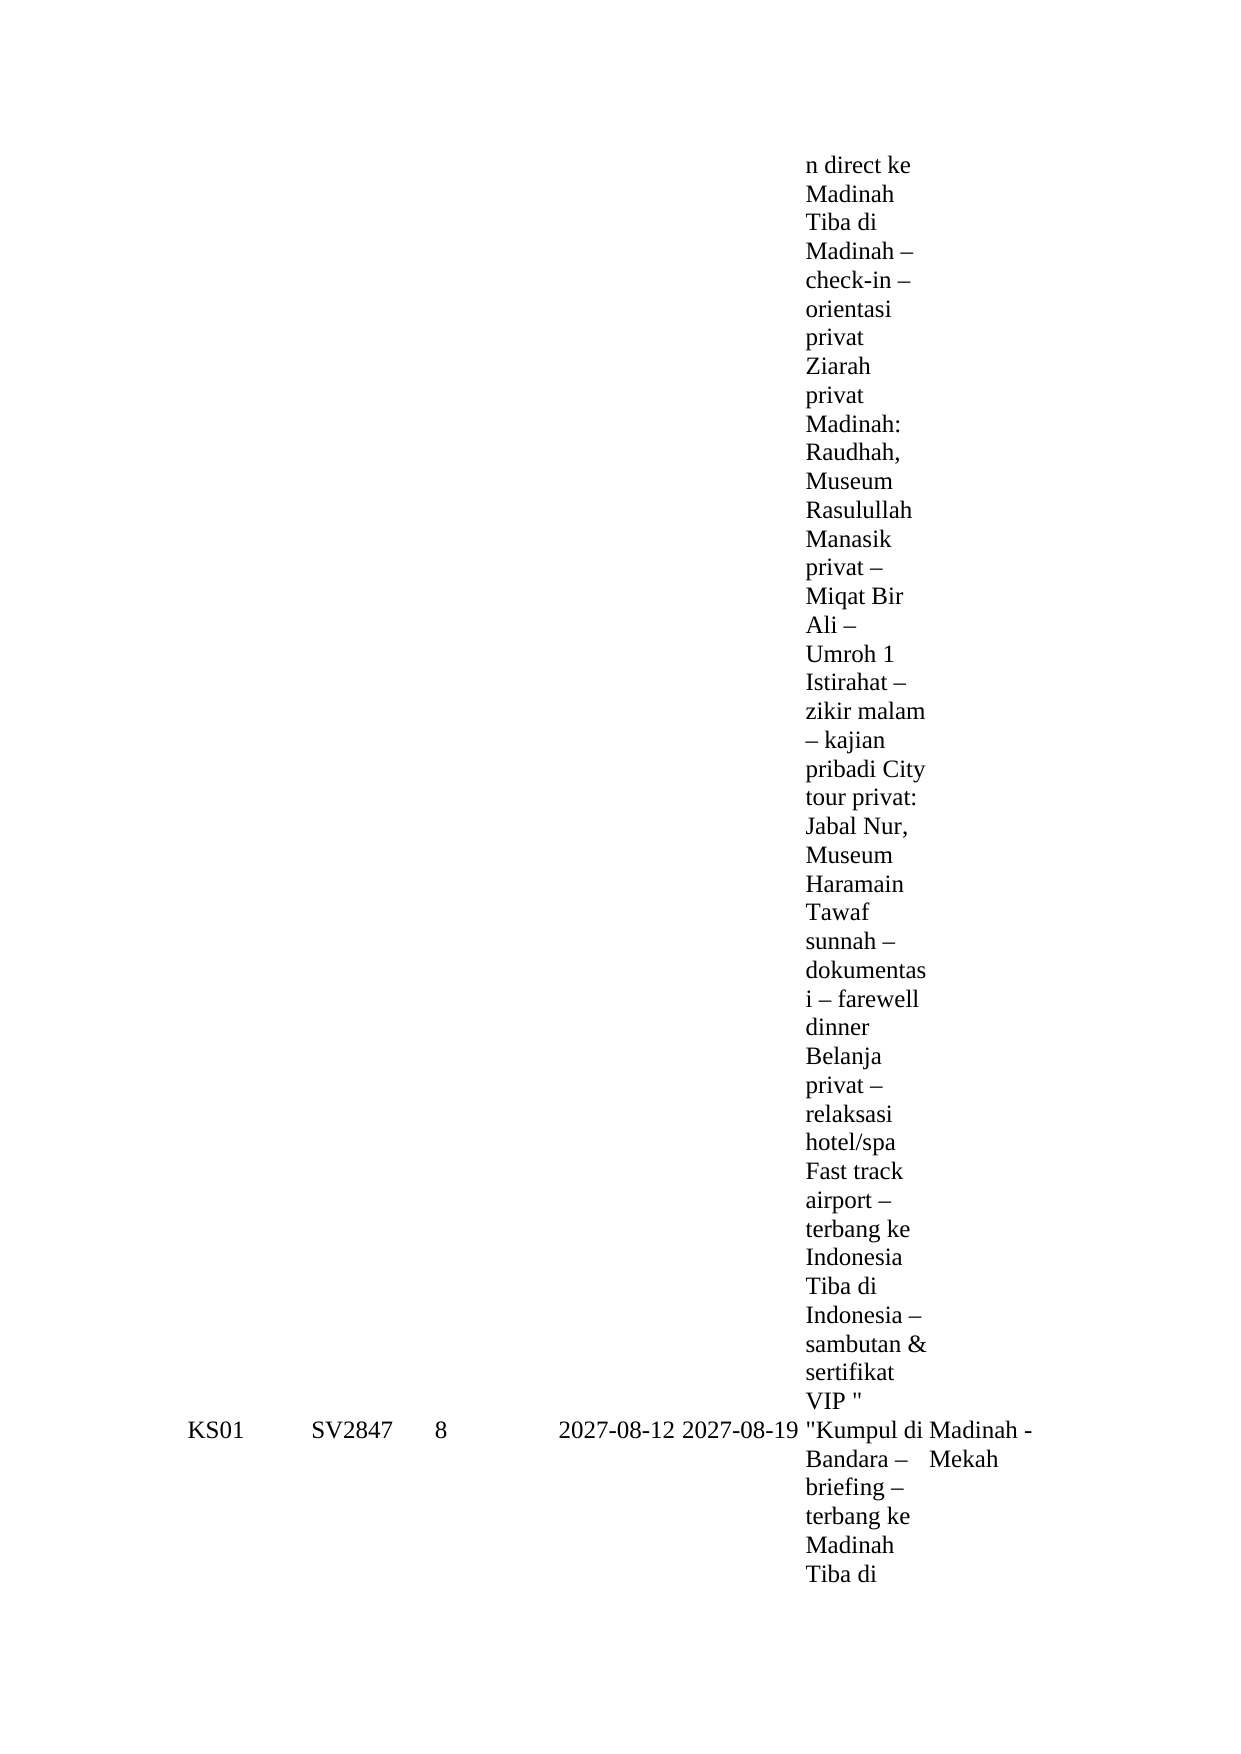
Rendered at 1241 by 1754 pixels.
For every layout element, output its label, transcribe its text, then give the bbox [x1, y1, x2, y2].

table_cell [558, 150, 682, 1415]
table_cell [682, 150, 805, 1415]
table_cell 2027-08-19 [682, 1415, 805, 1587]
table_cell "Kumpul di Bandara – briefing – terbang ke Madinah Tiba di [805, 1415, 929, 1587]
table_cell Madinah - Mekah [929, 1415, 1053, 1587]
table_cell [435, 150, 558, 1415]
table_cell [929, 150, 1053, 1415]
table_cell [188, 150, 311, 1415]
table_cell [311, 150, 434, 1415]
table_cell KS01 [188, 1415, 311, 1587]
table_cell SV2847 [311, 1415, 434, 1587]
table_cell 8 [435, 1415, 558, 1587]
table_cell 2027-08-12 [558, 1415, 682, 1587]
table_cell n direct ke Madinah Tiba di Madinah – check-in – orientasi privat Ziarah privat Madinah: Raudhah, Museum Rasulullah Manasik privat – Miqat Bir Ali – Umroh 1 Istirahat – zikir malam – kajian pribadi City tour privat: Jabal Nur, Museum Haramain Tawaf sunnah – dokumentasi – farewell dinner Belanja privat – relaksasi hotel/spa Fast track airport – terbang ke Indonesia Tiba di Indonesia – sambutan & sertifikat VIP " [805, 150, 929, 1415]
